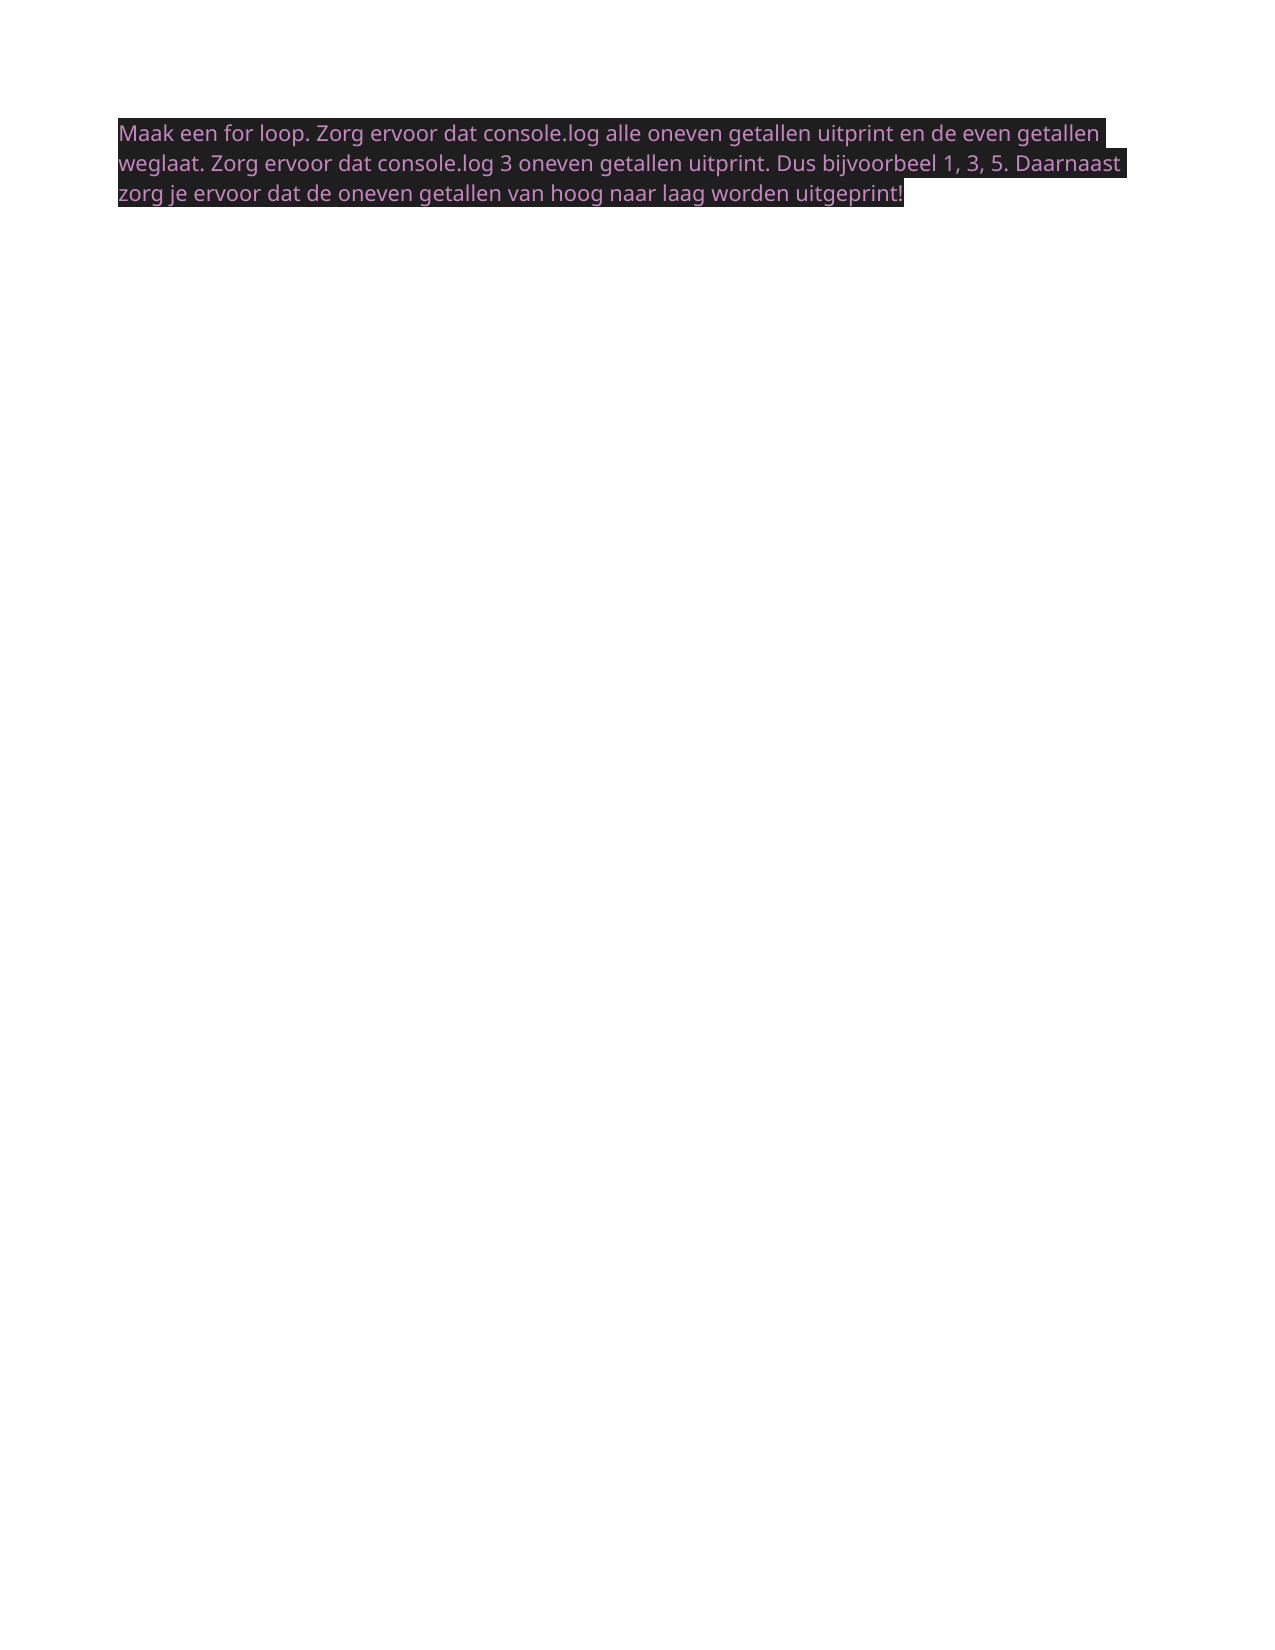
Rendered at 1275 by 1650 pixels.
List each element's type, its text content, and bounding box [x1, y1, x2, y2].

text Maak een for loop. Zorg ervoor dat console.log alle oneven getallen uitprint en de even getallen weglaat. Zorg ervoor dat console.log 3 oneven getallen uitprint. Dus bijvoorbeel 1, 3, 5. Daarnaast zorg je ervoor dat de oneven getallen van hoog naar laag worden uitgeprint! [118, 118, 1157, 207]
